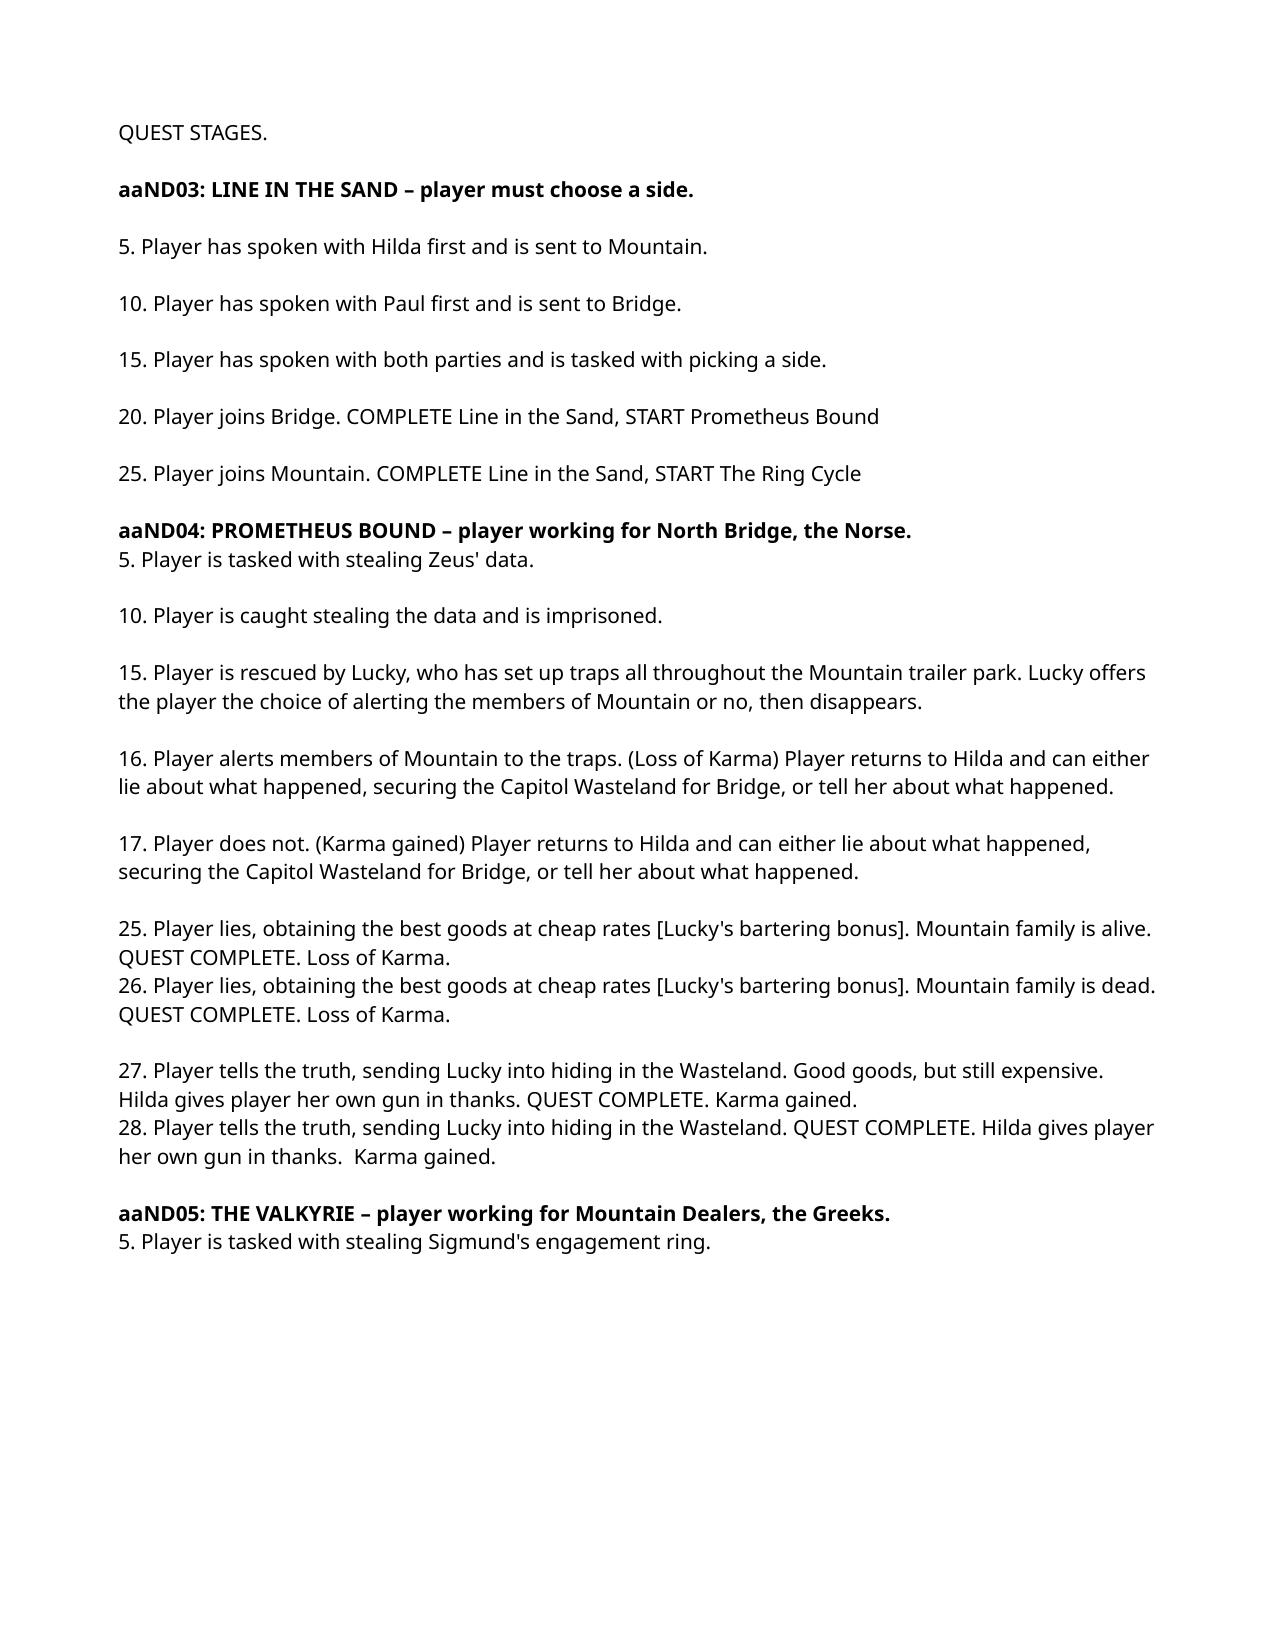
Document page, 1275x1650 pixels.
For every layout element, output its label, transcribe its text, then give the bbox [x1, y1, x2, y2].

text 10. Player has spoken with Paul first and is sent to Bridge. [118, 289, 1157, 317]
text 25. Player joins Mountain. COMPLETE Line in the Sand, START The Ring Cycle [118, 459, 1157, 488]
text 10. Player is caught stealing the data and is imprisoned. [118, 602, 1157, 630]
text 16. Player alerts members of Mountain to the traps. (Loss of Karma) Player returns to Hilda and can either lie about what happened, securing the Capitol Wasteland for Bridge, or tell her about what happened. [118, 744, 1157, 801]
text 5. Player is tasked with stealing Zeus' data. [118, 545, 1157, 573]
text 27. Player tells the truth, sending Lucky into hiding in the Wasteland. Good goods, but still expensive. Hilda gives player her own gun in thanks. QUEST COMPLETE. Karma gained. [118, 1057, 1157, 1113]
text 28. Player tells the truth, sending Lucky into hiding in the Wasteland. QUEST COMPLETE. Hilda gives player her own gun in thanks. Karma gained. [118, 1113, 1157, 1170]
text 5. Player has spoken with Hilda first and is sent to Mountain. [118, 232, 1157, 260]
text aaND03: LINE IN THE SAND – player must choose a side. [118, 175, 1157, 203]
text 5. Player is tasked with stealing Sigmund's engagement ring. [118, 1227, 1157, 1256]
text 15. Player has spoken with both parties and is tasked with picking a side. [118, 346, 1157, 374]
text 26. Player lies, obtaining the best goods at cheap rates [Lucky's bartering bonus]. Mountain family is dead. QUEST COMPLETE. Loss of Karma. [118, 971, 1157, 1028]
text QUEST STAGES. [118, 118, 1157, 147]
text 15. Player is rescued by Lucky, who has set up traps all throughout the Mountain trailer park. Lucky offers the player the choice of alerting the members of Mountain or no, then disappears. [118, 658, 1157, 715]
text aaND04: PROMETHEUS BOUND – player working for North Bridge, the Norse. [118, 516, 1157, 545]
text aaND05: THE VALKYRIE – player working for Mountain Dealers, the Greeks. [118, 1199, 1157, 1227]
text 17. Player does not. (Karma gained) Player returns to Hilda and can either lie about what happened, securing the Capitol Wasteland for Bridge, or tell her about what happened. [118, 829, 1157, 886]
text 20. Player joins Bridge. COMPLETE Line in the Sand, START Prometheus Bound [118, 402, 1157, 431]
text 25. Player lies, obtaining the best goods at cheap rates [Lucky's bartering bonus]. Mountain family is alive. QUEST COMPLETE. Loss of Karma. [118, 914, 1157, 971]
